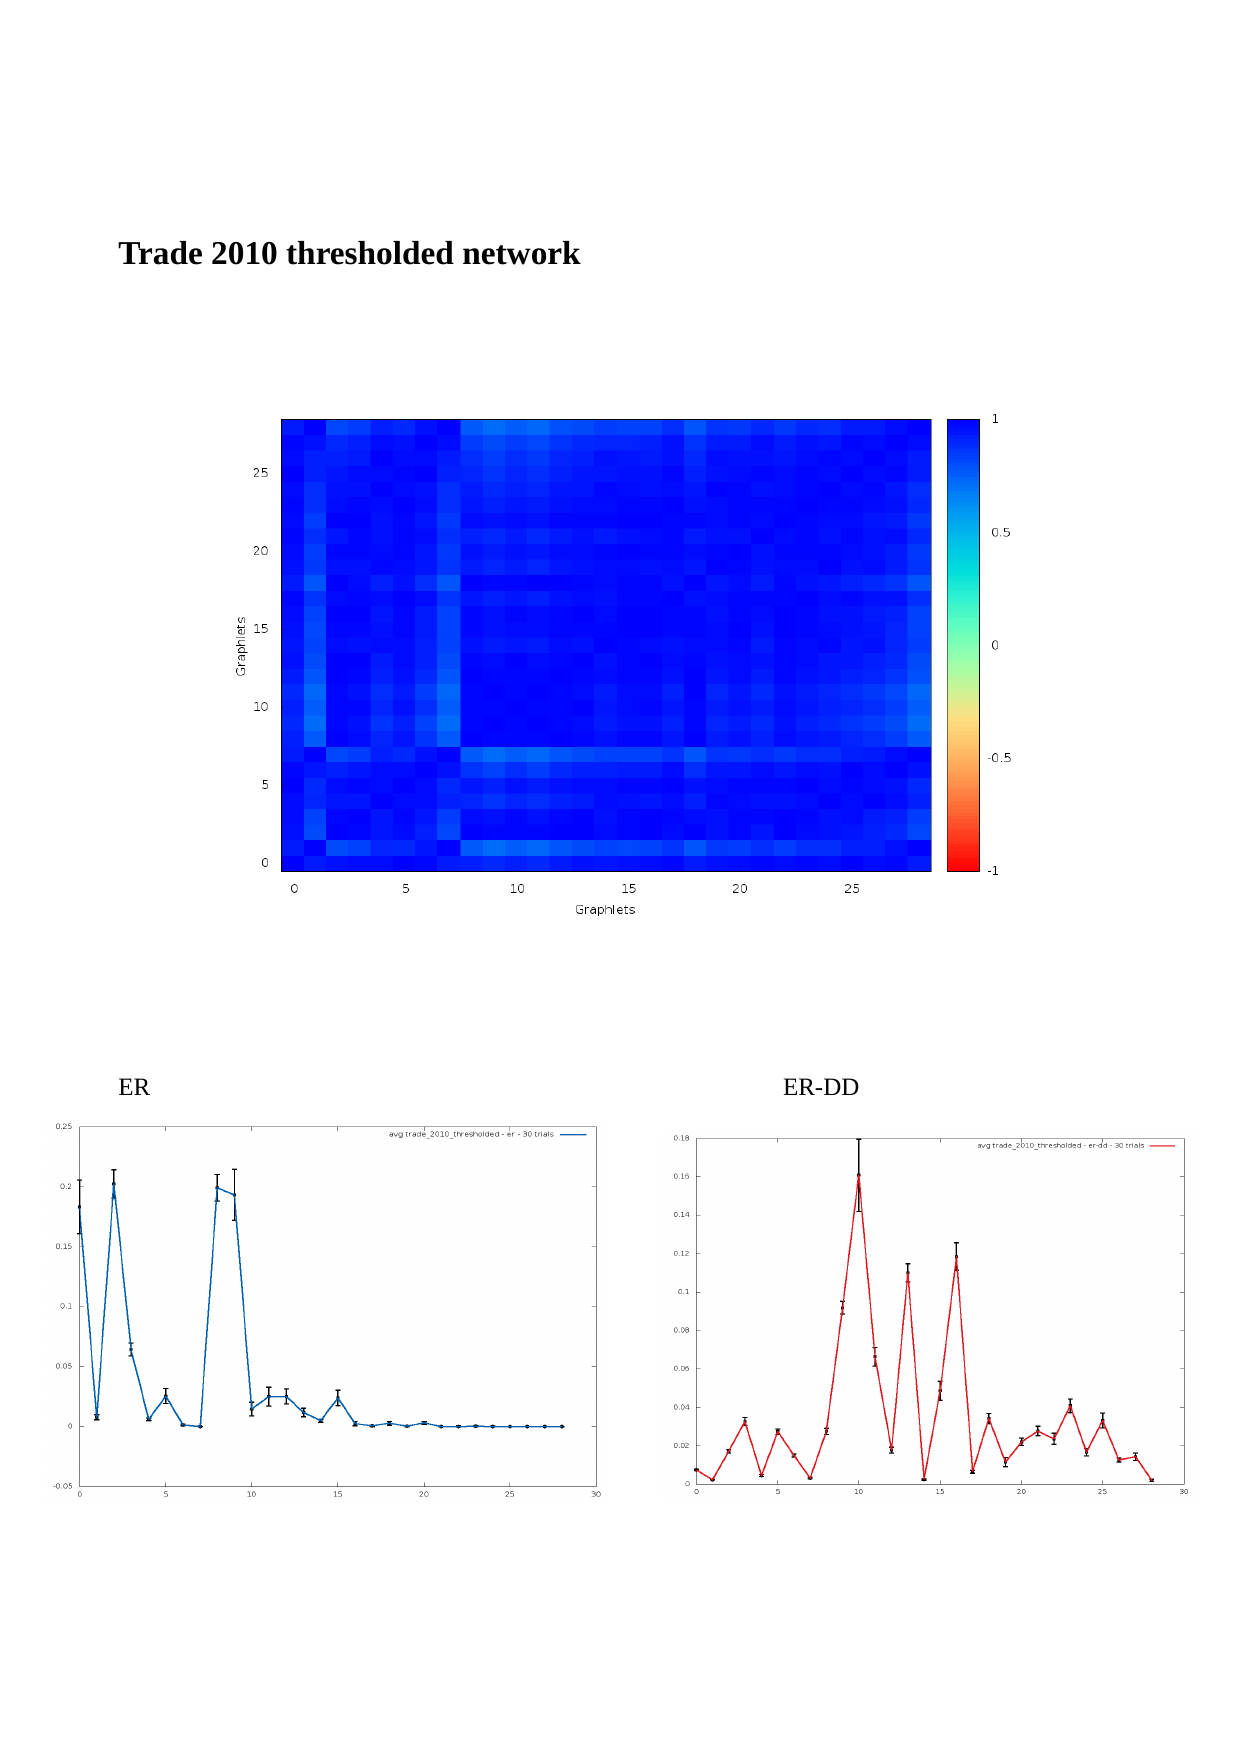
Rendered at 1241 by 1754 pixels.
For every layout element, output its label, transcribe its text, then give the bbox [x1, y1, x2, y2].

text Trade 2010 thresholded network [118, 233, 1122, 271]
text ER ER-DD [118, 1072, 1122, 1101]
picture [40, 1118, 612, 1503]
picture [659, 1129, 1199, 1500]
picture [145, 318, 1067, 986]
